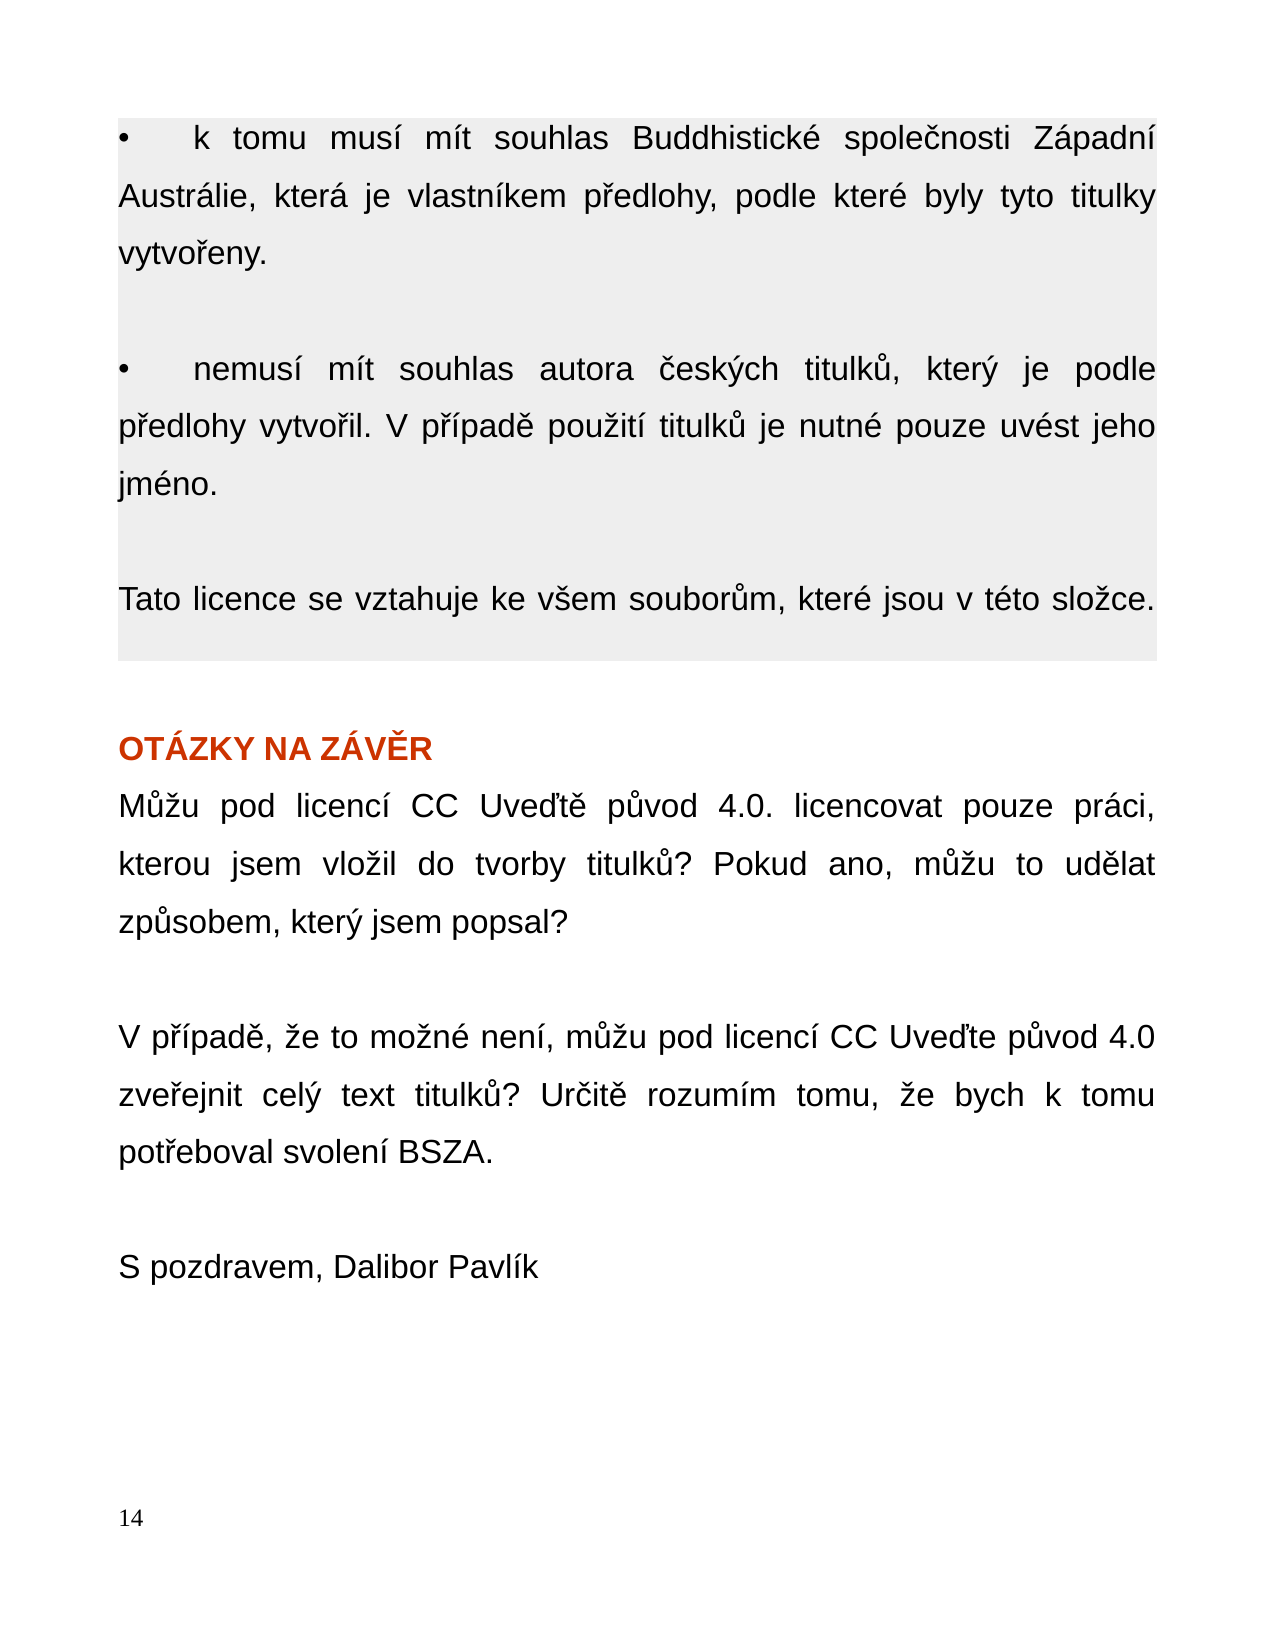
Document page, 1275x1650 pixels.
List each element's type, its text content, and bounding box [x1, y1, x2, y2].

list nemusí mít souhlas autora českých titulků, který je podle předlohy vytvořil. V případě použití titulků je nutné pouze uvést jeho jméno. [118, 349, 1157, 502]
text V případě, že to možné není, můžu pod licencí CC Uveďte původ 4.0 zveřejnit celý text titulků? Určitě rozumím tomu, že bych k tomu potřeboval svolení BSZA. [118, 1017, 1157, 1171]
text OTÁZKY NA ZÁVĚR [118, 729, 1157, 767]
text S pozdravem, Dalibor Pavlík [118, 1247, 1157, 1286]
text Můžu pod licencí CC Uveďtě původ 4.0. licencovat pouze práci, kterou jsem vložil do tvorby titulků? Pokud ano, můžu to udělat způsobem, který jsem popsal? [118, 787, 1157, 940]
text Tato licence se vztahuje ke všem souborům, které jsou v této složce. [118, 579, 1157, 661]
list k tomu musí mít souhlas Buddhistické společnosti Západní Austrálie, která je vlastníkem předlohy, podle které byly tyto titulky vytvořeny. [118, 118, 1157, 272]
